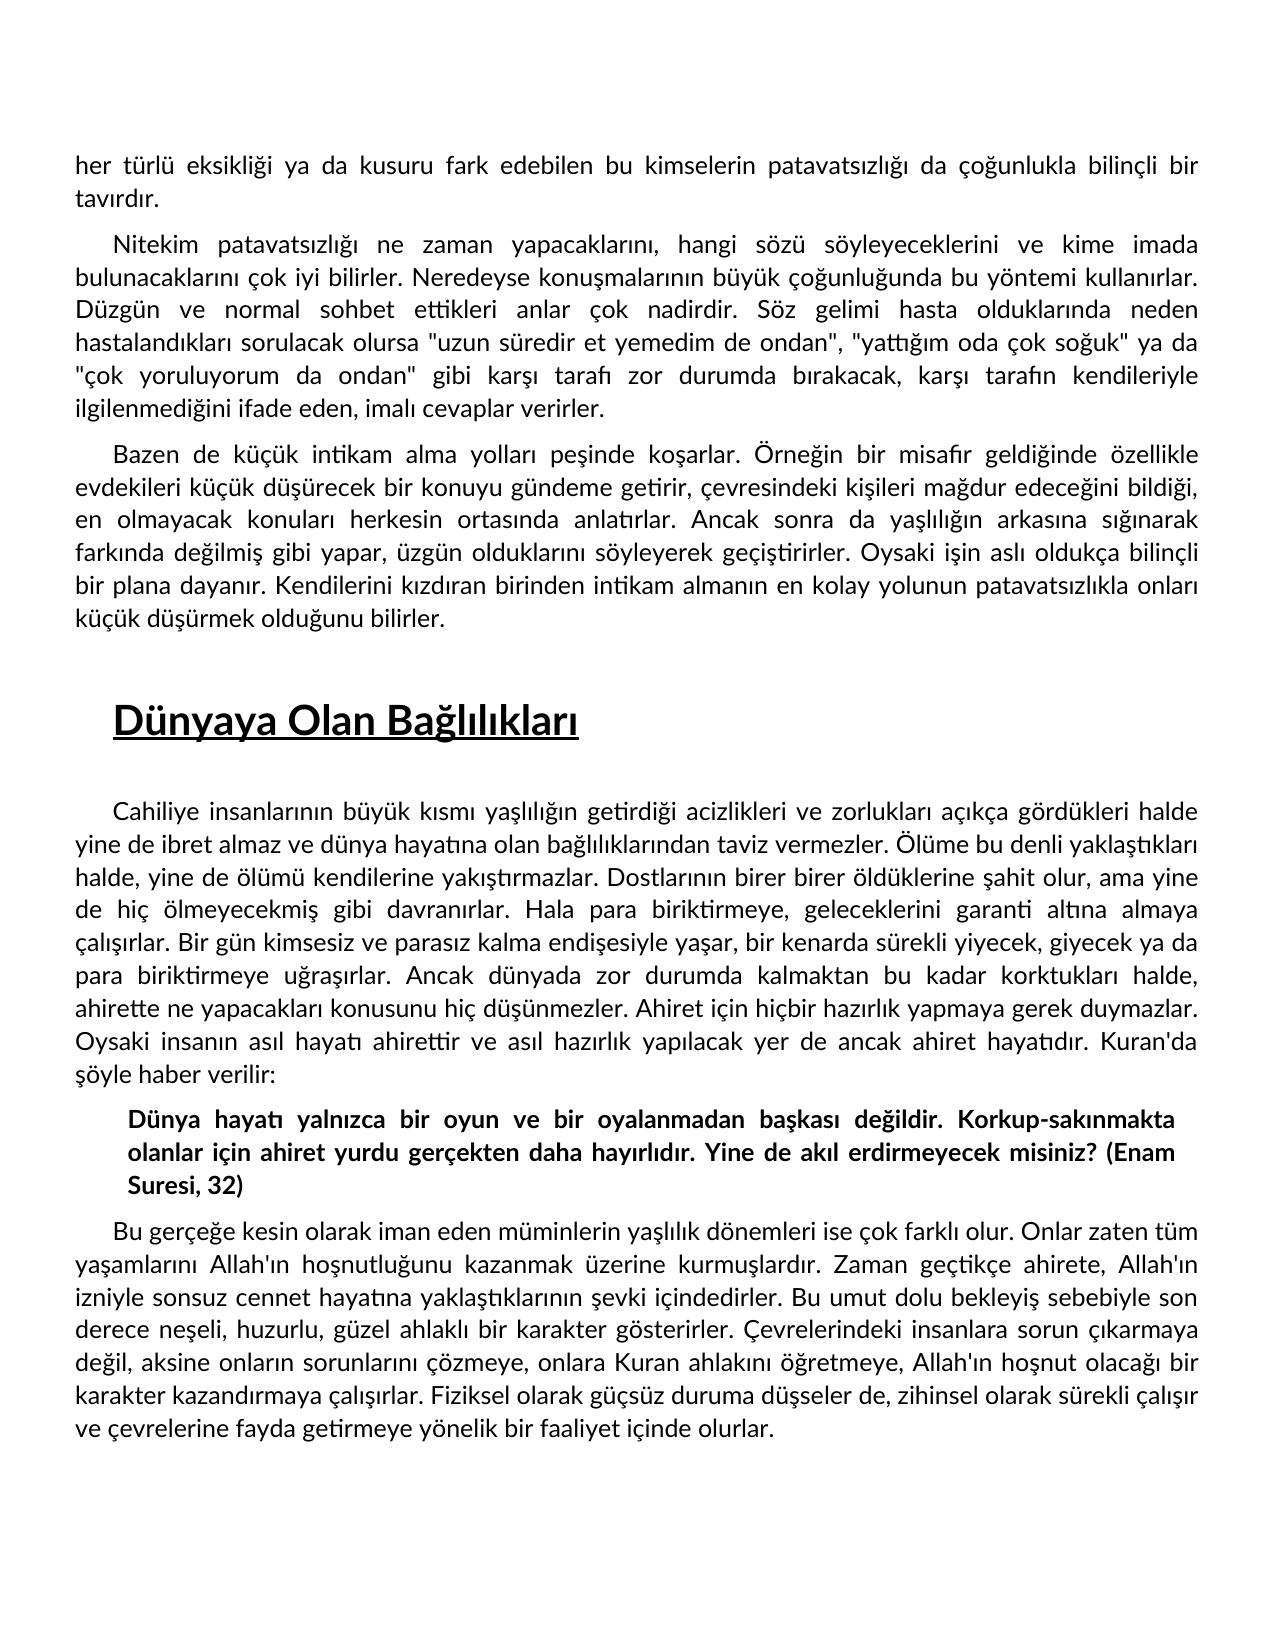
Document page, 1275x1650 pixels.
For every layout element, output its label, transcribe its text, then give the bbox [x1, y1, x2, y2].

text Nitekim patavatsızlığı ne zaman yapacaklarını, hangi sözü söyleyeceklerini ve kime imada bulunacaklarını çok iyi bilirler. Neredeyse konuşmalarının büyük çoğunluğunda bu yöntemi kullanırlar. Düzgün ve normal sohbet ettikleri anlar çok nadirdir. Söz gelimi hasta olduklarında neden hastalandıkları sorulacak olursa "uzun süredir et yemedim de ondan", "yattığım oda çok soğuk" ya da "çok yoruluyorum da ondan" gibi karşı tarafı zor durumda bırakacak, karşı tarafın kendileriyle ilgilenmediğini ifade eden, imalı cevaplar verirler. [75, 228, 1200, 423]
text Bazen de küçük intikam alma yolları peşinde koşarlar. Örneğin bir misafir geldiğinde özellikle evdekileri küçük düşürecek bir konuyu gündeme getirir, çevresindeki kişileri mağdur edeceğini bildiği, en olmayacak konuları herkesin ortasında anlatırlar. Ancak sonra da yaşlılığın arkasına sığınarak farkında değilmiş gibi yapar, üzgün olduklarını söyleyerek geçiştirirler. Oysaki işin aslı oldukça bilinçli bir plana dayanır. Kendilerini kızdıran birinden intikam almanın en kolay yolunun patavatsızlıkla onları küçük düşürmek olduğunu bilirler. [75, 438, 1200, 633]
subtitle Dünyaya Olan Bağlılıkları [112, 694, 1200, 744]
text Dünya hayatı yalnızca bir oyun ve bir oyalanmadan başkası değildir. Korkup-sakınmakta olanlar için ahiret yurdu gerçekten daha hayırlıdır. Yine de akıl erdirmeyecek misiniz? (Enam Suresi, 32) [127, 1104, 1177, 1200]
text her türlü eksikliği ya da kusuru fark edebilen bu kimselerin patavatsızlığı da çoğunlukla bilinçli bir tavırdır. [75, 150, 1200, 213]
text Bu gerçeğe kesin olarak iman eden müminlerin yaşlılık dönemleri ise çok farklı olur. Onlar zaten tüm yaşamlarını Allah'ın hoşnutluğunu kazanmak üzerine kurmuşlardır. Zaman geçtikçe ahirete, Allah'ın izniyle sonsuz cennet hayatına yaklaştıklarının şevki içindedirler. Bu umut dolu bekleyiş sebebiyle son derece neşeli, huzurlu, güzel ahlaklı bir karakter gösterirler. Çevrelerindeki insanlara sorun çıkarmaya değil, aksine onların sorunlarını çözmeye, onlara Kuran ahlakını öğretmeye, Allah'ın hoşnut olacağı bir karakter kazandırmaya çalışırlar. Fiziksel olarak güçsüz duruma düşseler de, zihinsel olarak sürekli çalışır ve çevrelerine fayda getirmeye yönelik bir faaliyet içinde olurlar. [75, 1215, 1200, 1443]
text Cahiliye insanlarının büyük kısmı yaşlılığın getirdiği acizlikleri ve zorlukları açıkça gördükleri halde yine de ibret almaz ve dünya hayatına olan bağlılıklarından taviz vermezler. Ölüme bu denli yaklaştıkları halde, yine de ölümü kendilerine yakıştırmazlar. Dostlarının birer birer öldüklerine şahit olur, ama yine de hiç ölmeyecekmiş gibi davranırlar. Hala para biriktirmeye, geleceklerini garanti altına almaya çalışırlar. Bir gün kimsesiz ve parasız kalma endişesiyle yaşar, bir kenarda sürekli yiyecek, giyecek ya da para biriktirmeye uğraşırlar. Ancak dünyada zor durumda kalmaktan bu kadar korktukları halde, ahirette ne yapacakları konusunu hiç düşünmezler. Ahiret için hiçbir hazırlık yapmaya gerek duymazlar. Oysaki insanın asıl hayatı ahirettir ve asıl hazırlık yapılacak yer de ancak ahiret hayatıdır. Kuran'da şöyle haber verilir: [75, 795, 1200, 1089]
